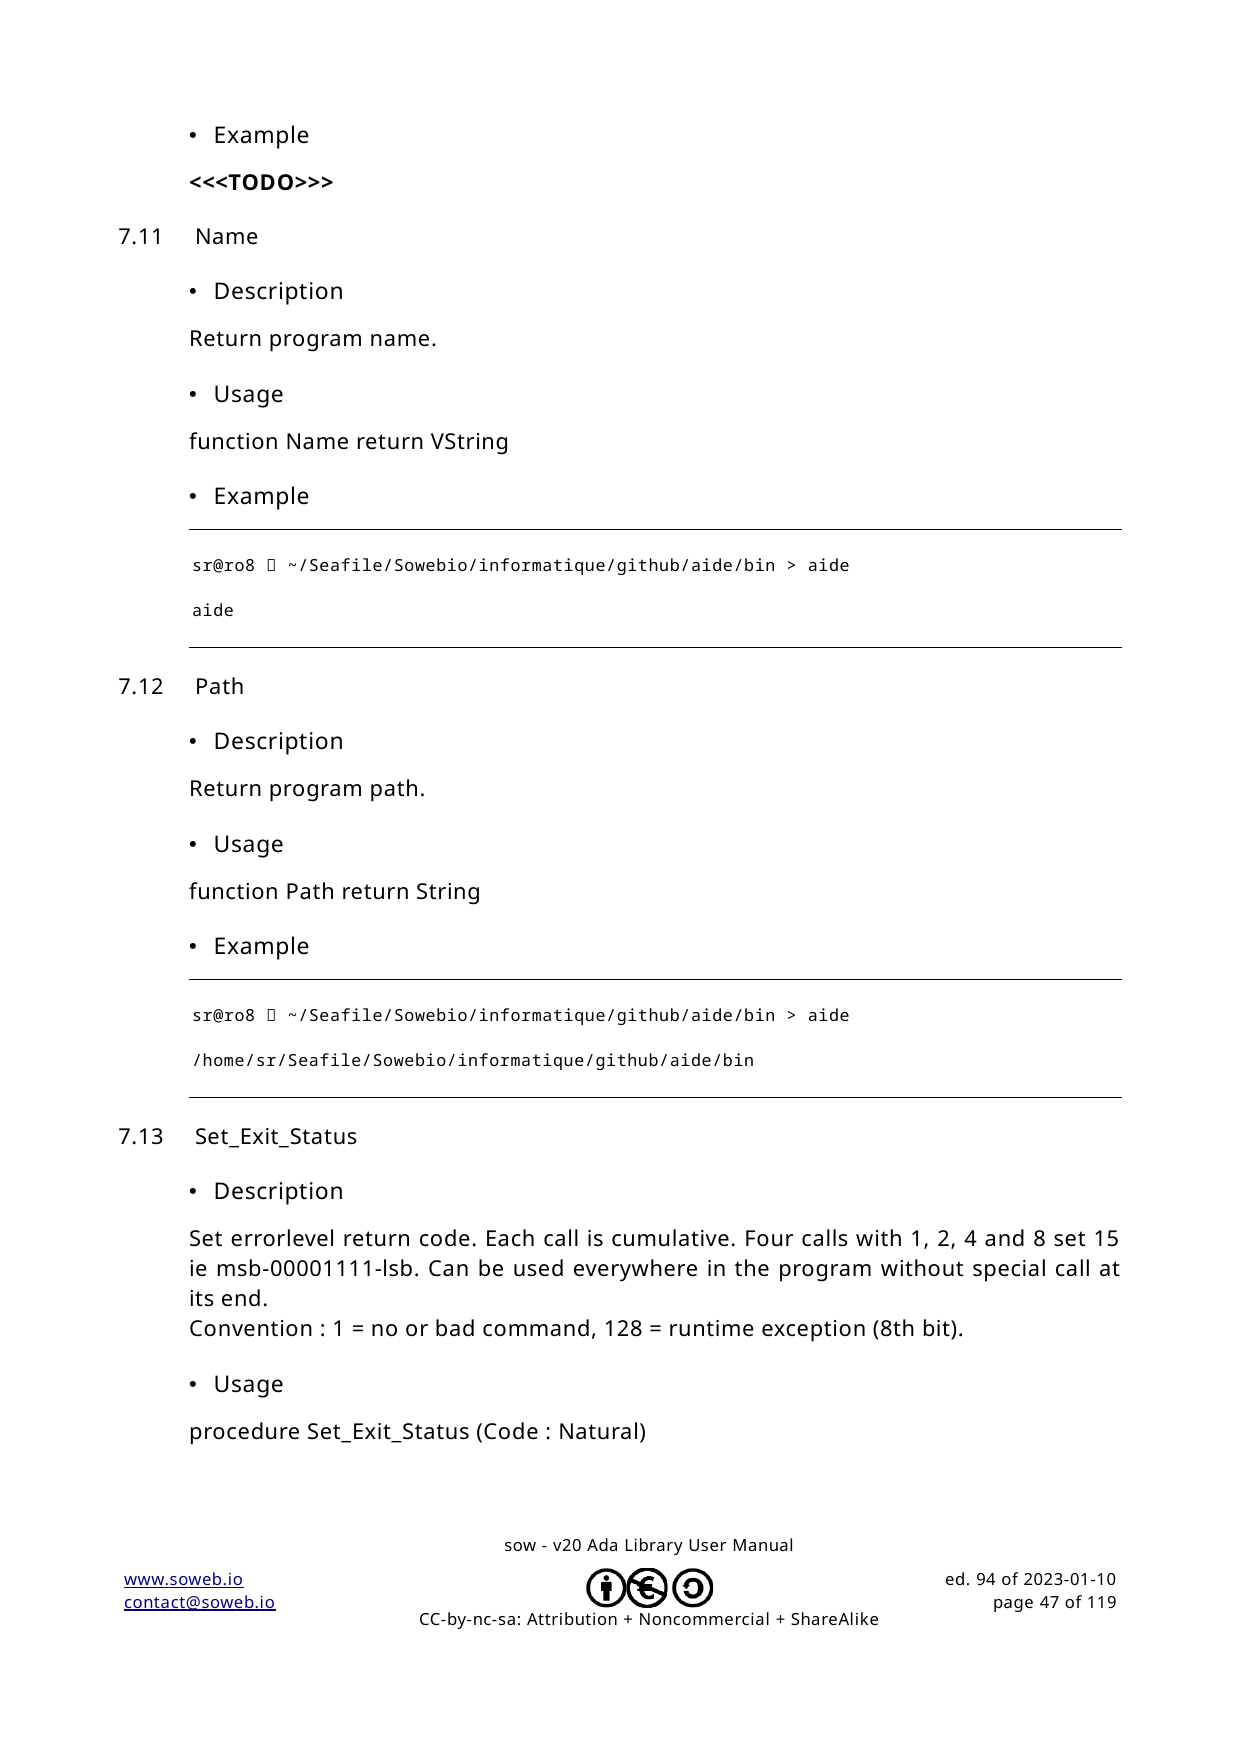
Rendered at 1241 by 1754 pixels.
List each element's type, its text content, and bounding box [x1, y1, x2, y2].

text Set errorlevel return code. Each call is cumulative. Four calls with 1, 2, 4 and 8 set 15 ie msb-00001111-lsb. Can be used everywhere in the program without special call at its end. [189, 1223, 1122, 1313]
subtitle Usage [189, 827, 1122, 858]
list sr@ro8 🎱 ~/Seafile/Sowebio/informatique/github/aide/bin > aide /home/sr/Seafile/Sowebio/informatique/github/aide/bin [189, 980, 1122, 1097]
picture [585, 1568, 668, 1608]
text Return program path. [189, 773, 1122, 803]
text function Path return String [189, 876, 1122, 906]
text procedure Set_Exit_Status (Code : Natural) [189, 1416, 1122, 1446]
subtitle Example [189, 929, 1122, 961]
subtitle Path [118, 671, 1122, 701]
subtitle Description [189, 274, 1122, 306]
subtitle Description [189, 724, 1122, 756]
subtitle Example [189, 479, 1122, 511]
picture [672, 1568, 714, 1608]
subtitle Set_Exit_Status [118, 1121, 1122, 1151]
list sr@ro8 🎱 ~/Seafile/Sowebio/informatique/github/aide/bin > aide aide [189, 530, 1122, 647]
subtitle Usage [189, 1367, 1122, 1398]
text Return program name. [189, 323, 1122, 353]
text function Name return VString [189, 426, 1122, 456]
text <<<TODO>>> [189, 167, 1122, 197]
subtitle Example [189, 118, 1122, 149]
subtitle Name [118, 221, 1122, 251]
subtitle Usage [189, 377, 1122, 408]
text Convention : 1 = no or bad command, 128 = runtime exception (8th bit). [189, 1313, 1122, 1343]
subtitle Description [189, 1174, 1122, 1206]
